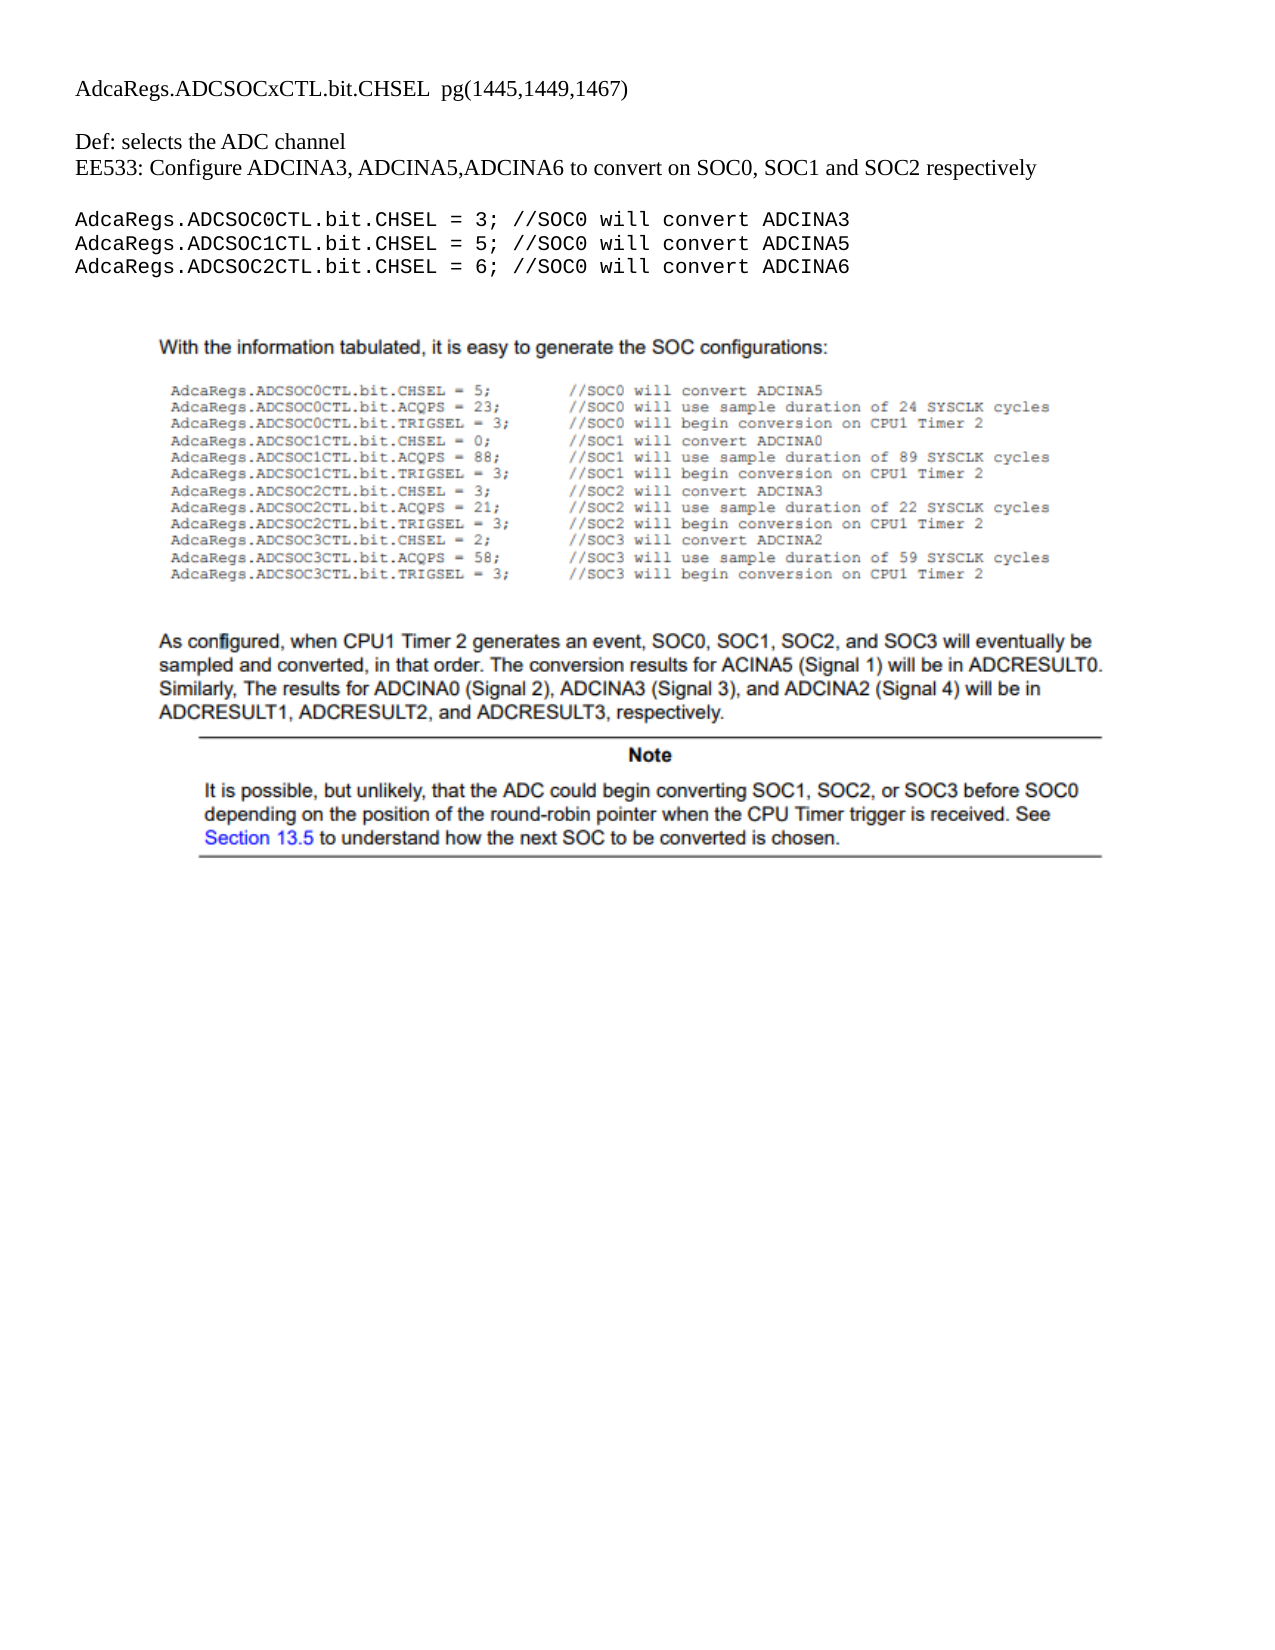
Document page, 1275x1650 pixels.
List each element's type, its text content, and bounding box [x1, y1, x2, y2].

text AdcaRegs.ADCSOC0CTL.bit.CHSEL = 3; //SOC0 will convert ADCINA3 [75, 209, 1200, 233]
text AdcaRegs.ADCSOC2CTL.bit.CHSEL = 6; //SOC0 will convert ADCINA6 [75, 256, 1200, 280]
text Def: selects the ADC channel [75, 128, 1200, 154]
text EE533: Configure ADCINA3, ADCINA5,ADCINA6 to convert on SOC0, SOC1 and SOC2 respectively [75, 154, 1200, 180]
text AdcaRegs.ADCSOCxCTL.bit.CHSEL pg(1445,1449,1467) [75, 75, 1200, 101]
picture [150, 329, 1125, 861]
text AdcaRegs.ADCSOC1CTL.bit.CHSEL = 5; //SOC0 will convert ADCINA5 [75, 233, 1200, 256]
